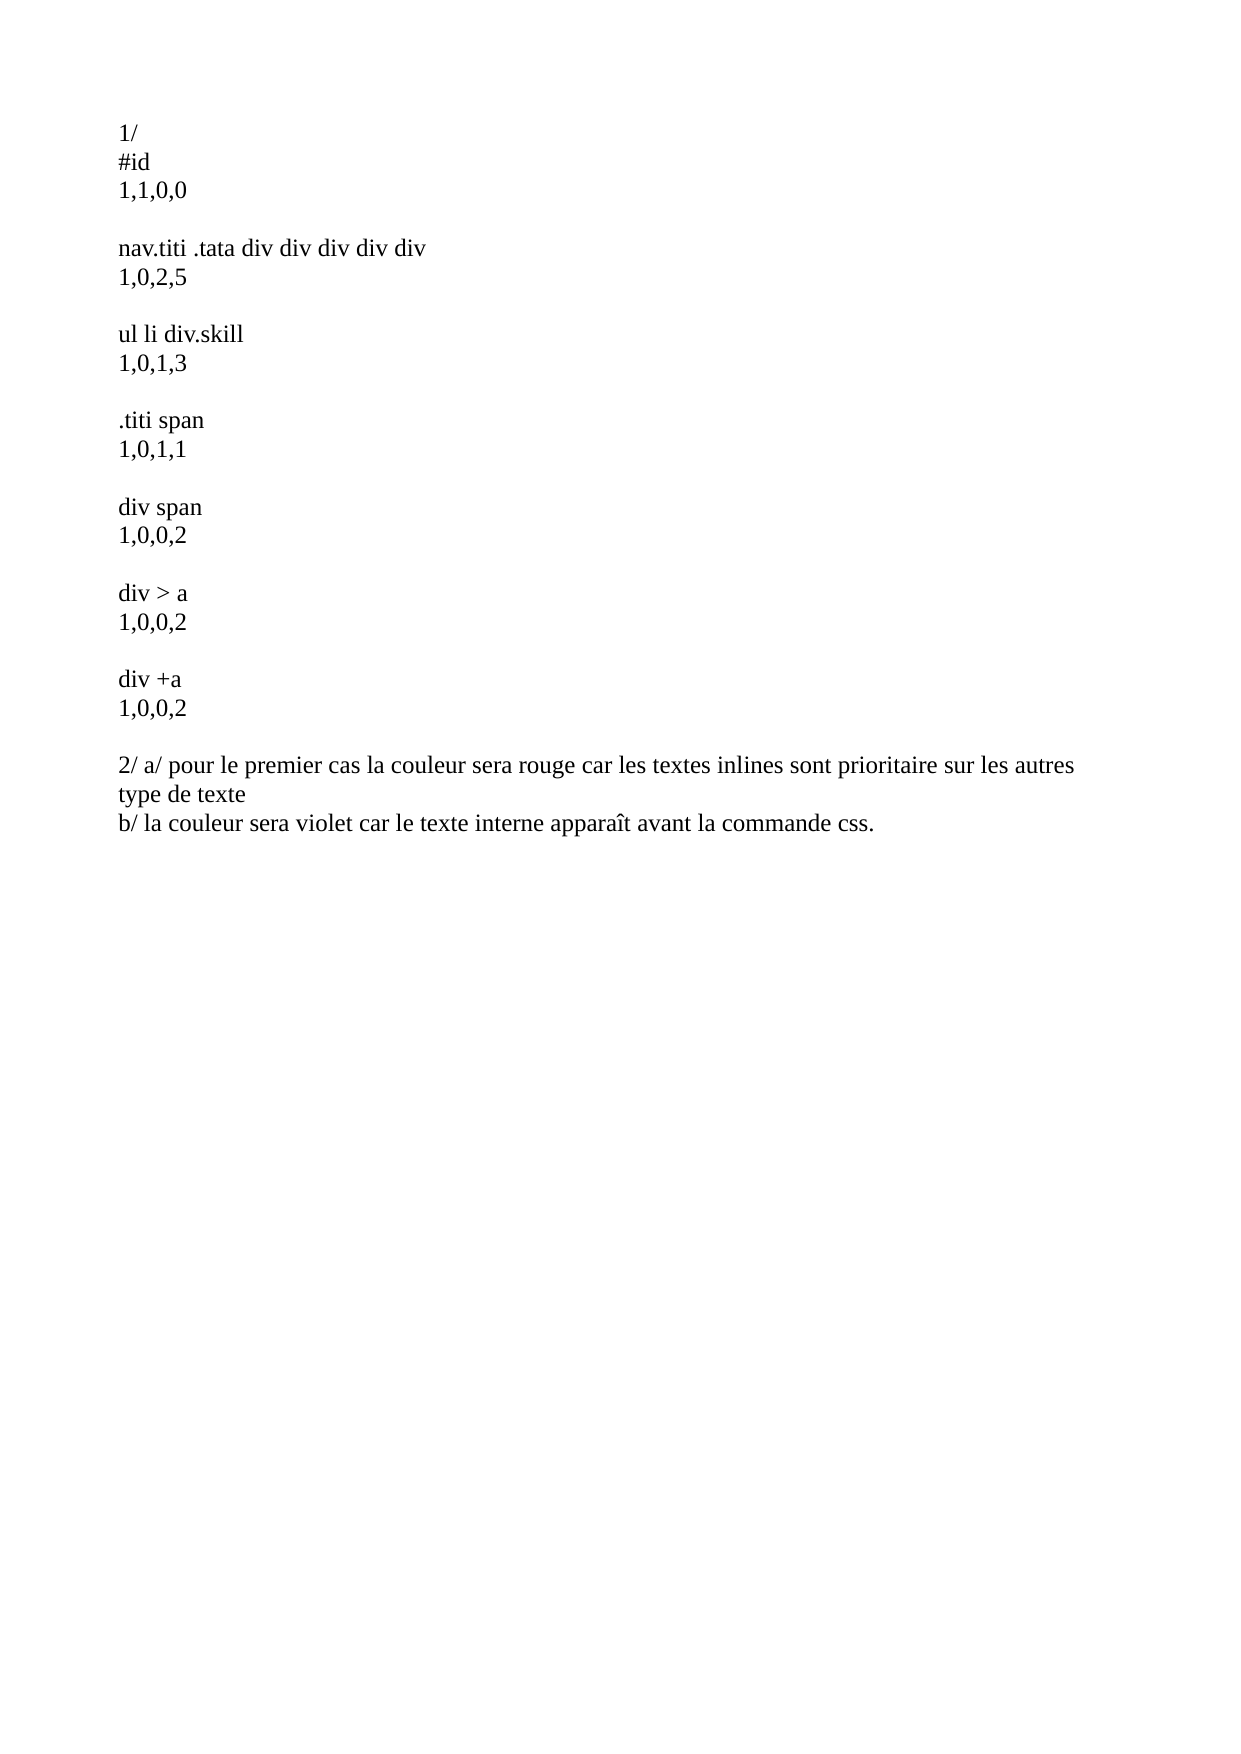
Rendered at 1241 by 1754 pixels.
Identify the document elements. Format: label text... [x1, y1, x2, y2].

text 1,1,0,0 [118, 176, 1122, 204]
text div +a [118, 664, 1122, 693]
text #id [118, 147, 1122, 176]
text b/ la couleur sera violet car le texte interne apparaît avant la commande css. [118, 808, 1122, 837]
text nav.titi .tata div div div div div [118, 233, 1122, 262]
text 1,0,1,3 [118, 348, 1122, 377]
text div span [118, 492, 1122, 521]
text 1,0,0,2 [118, 693, 1122, 722]
text ul li div.skill [118, 319, 1122, 348]
text .titi span [118, 406, 1122, 434]
text 1,0,1,1 [118, 434, 1122, 463]
text 1,0,0,2 [118, 607, 1122, 636]
text 1/ [118, 118, 1122, 147]
text 1,0,2,5 [118, 262, 1122, 291]
text div > a [118, 578, 1122, 607]
text 1,0,0,2 [118, 521, 1122, 549]
text 2/ a/ pour le premier cas la couleur sera rouge car les textes inlines sont prioritaire sur les autres type de texte [118, 751, 1122, 808]
